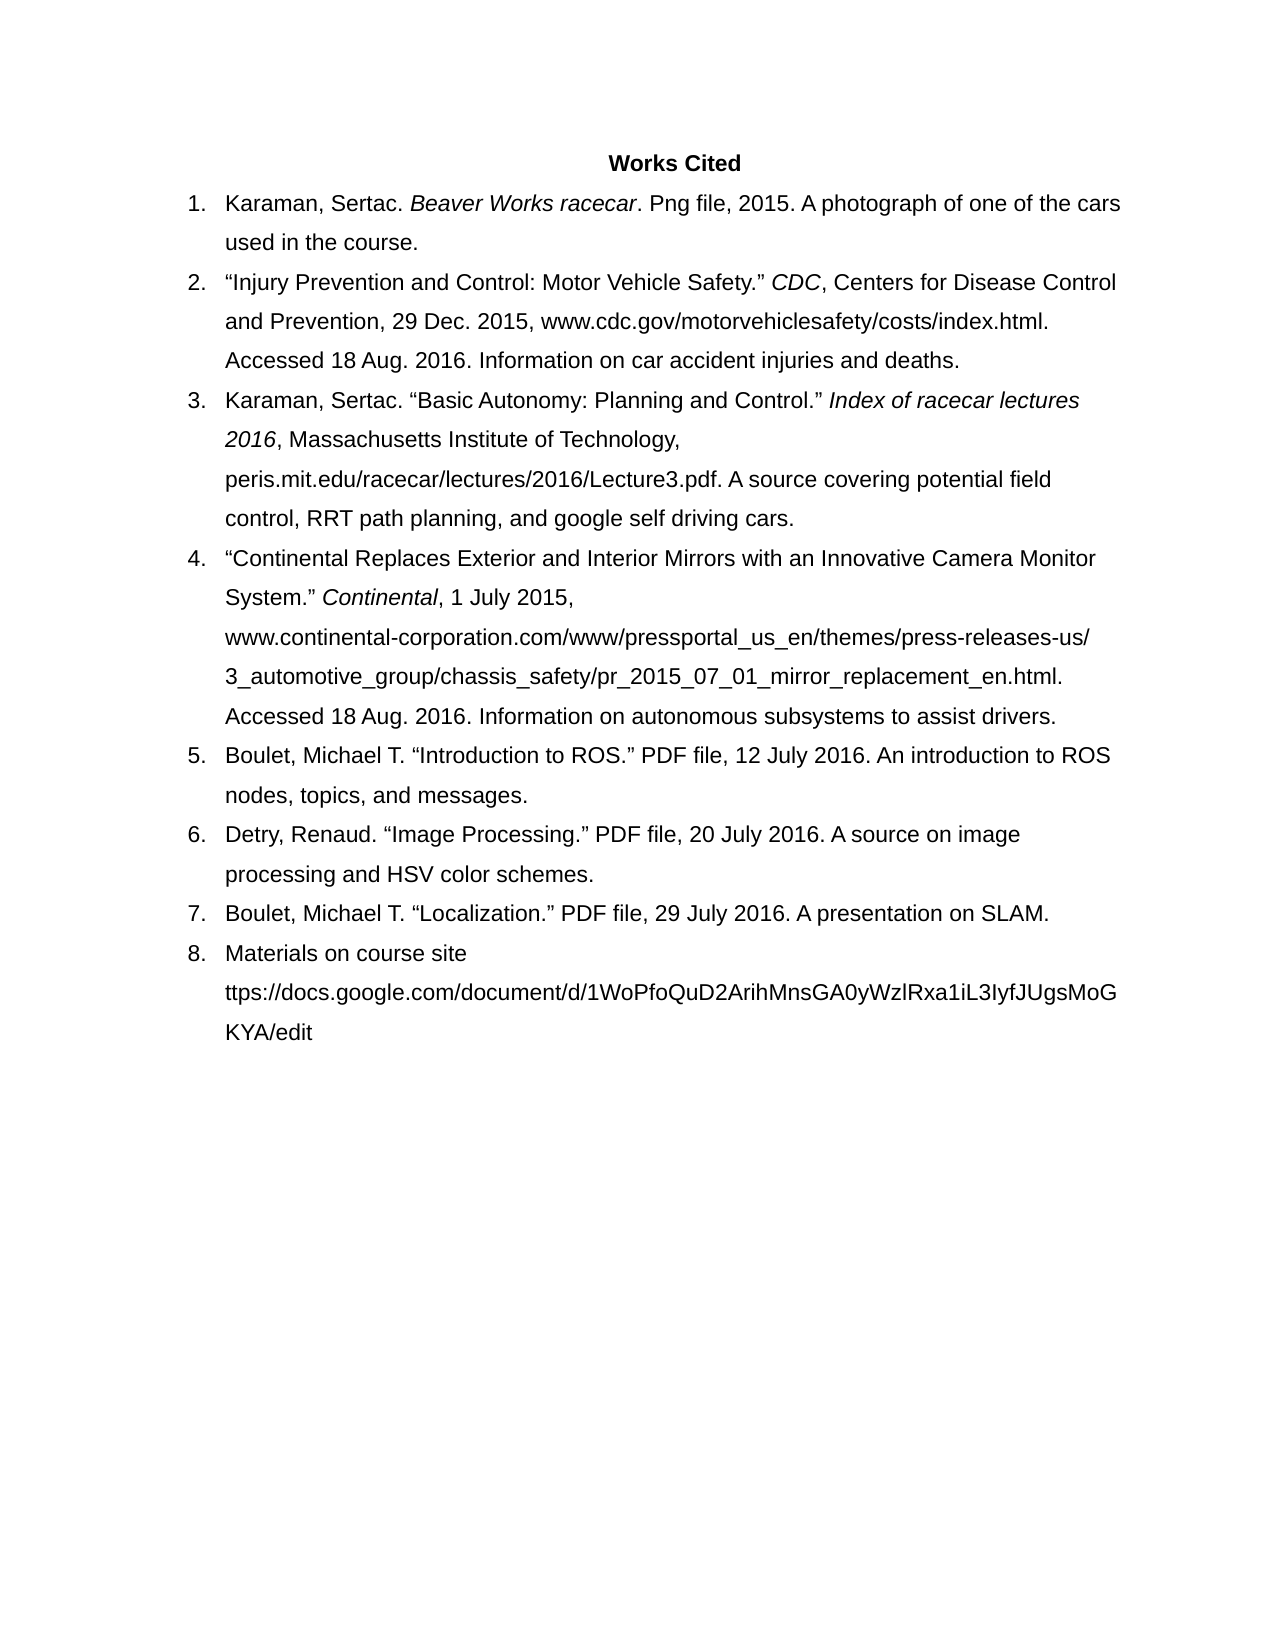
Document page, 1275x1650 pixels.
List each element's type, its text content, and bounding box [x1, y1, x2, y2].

list Boulet, Michael T. “Localization.” PDF file, 29 July 2016. A presentation on SLAM. [187, 900, 1125, 926]
list “Continental Replaces Exterior and Interior Mirrors with an Innovative Camera Monitor System.” Continental, 1 July 2015, www.continental-corporation.com/www/pressportal_us_en/themes/press-releases-us/3_automotive_group/chassis_safety/pr_2015_07_01_mirror_replacement_en.html. Accessed 18 Aug. 2016. Information on autonomous subsystems to assist drivers. [187, 545, 1125, 729]
list Materials on course site ttps://docs.google.com/document/d/1WoPfoQuD2ArihMnsGA0yWzlRxa1iL3IyfJUgsMoGKYA/edit [187, 939, 1125, 1045]
list Boulet, Michael T. “Introduction to ROS.” PDF file, 12 July 2016. An introduction to ROS nodes, topics, and messages. [187, 742, 1125, 808]
list Detry, Renaud. “Image Processing.” PDF file, 20 July 2016. A source on image processing and HSV color schemes. [187, 821, 1125, 887]
list Karaman, Sertac. Beaver Works racecar. Png file, 2015. A photograph of one of the cars used in the course. [187, 189, 1125, 255]
list Karaman, Sertac. “Basic Autonomy: Planning and Control.” Index of racecar lectures 2016, Massachusetts Institute of Technology, peris.mit.edu/racecar/lectures/2016/Lecture3.pdf. A source covering potential field control, RRT path planning, and google self driving cars. [187, 387, 1125, 532]
list “Injury Prevention and Control: Motor Vehicle Safety.” CDC, Centers for Disease Control and Prevention, 29 Dec. 2015, www.cdc.gov/motorvehiclesafety/costs/index.html. Accessed 18 Aug. 2016. Information on car accident injuries and deaths. [187, 268, 1125, 374]
text Works Cited [225, 150, 1125, 176]
